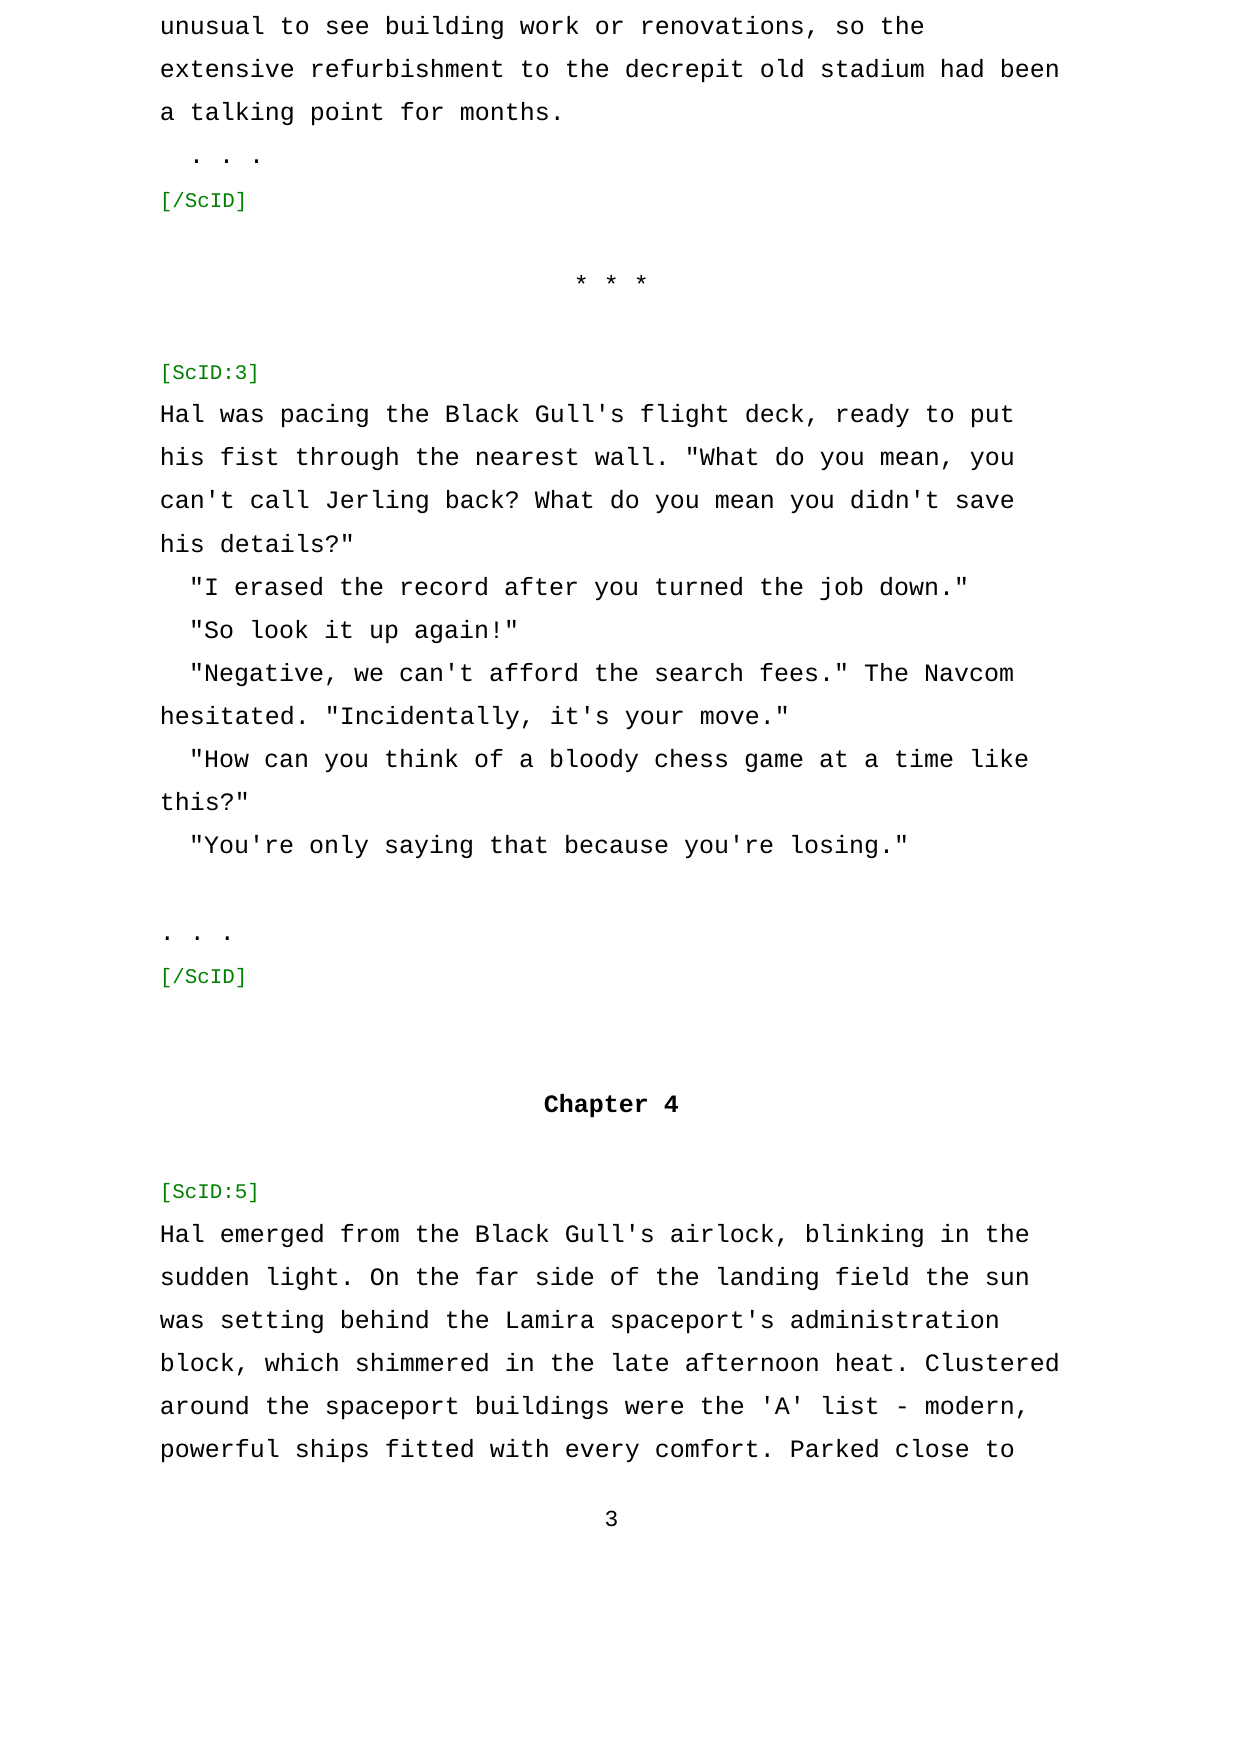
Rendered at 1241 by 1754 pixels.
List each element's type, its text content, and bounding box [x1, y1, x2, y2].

text . . . [159, 906, 1063, 949]
text "Negative, we can't afford the search fees." The Navcom hesitated. "Incidentally, it's your move." [159, 647, 1063, 733]
text "You're only saying that because you're losing." [159, 819, 1063, 862]
text "So look it up again!" [159, 604, 1063, 647]
text [/ScID] [159, 949, 1063, 992]
text . . . [159, 129, 1063, 172]
text Hal emerged from the Black Gull's airlock, blinking in the sudden light. On the far side of the landing field the sun was setting behind the Lamira spaceport's administration block, which shimmered in the late afternoon heat. Clustered around the spaceport buildings were the 'A' list - modern, powerful ships fitted with every comfort. Parked close to [159, 1207, 1063, 1466]
text [ScID:5] [159, 1164, 1063, 1207]
text Hal was pacing the Black Gull's flight deck, ready to put his fist through the nearest wall. "What do you mean, you can't call Jerling back? What do you mean you didn't save his details?" [159, 388, 1063, 561]
subtitle * * * [159, 259, 1063, 302]
subtitle Chapter 4 [159, 1078, 1063, 1121]
text "I erased the record after you turned the job down." [159, 561, 1063, 604]
text [ScID:3] [159, 345, 1063, 388]
text "How can you think of a bloody chess game at a time like this?" [159, 733, 1063, 819]
text [/ScID] [159, 172, 1063, 216]
text unusual to see building work or renovations, so the extensive refurbishment to the decrepit old stadium had been a talking point for months. [159, 0, 1063, 129]
